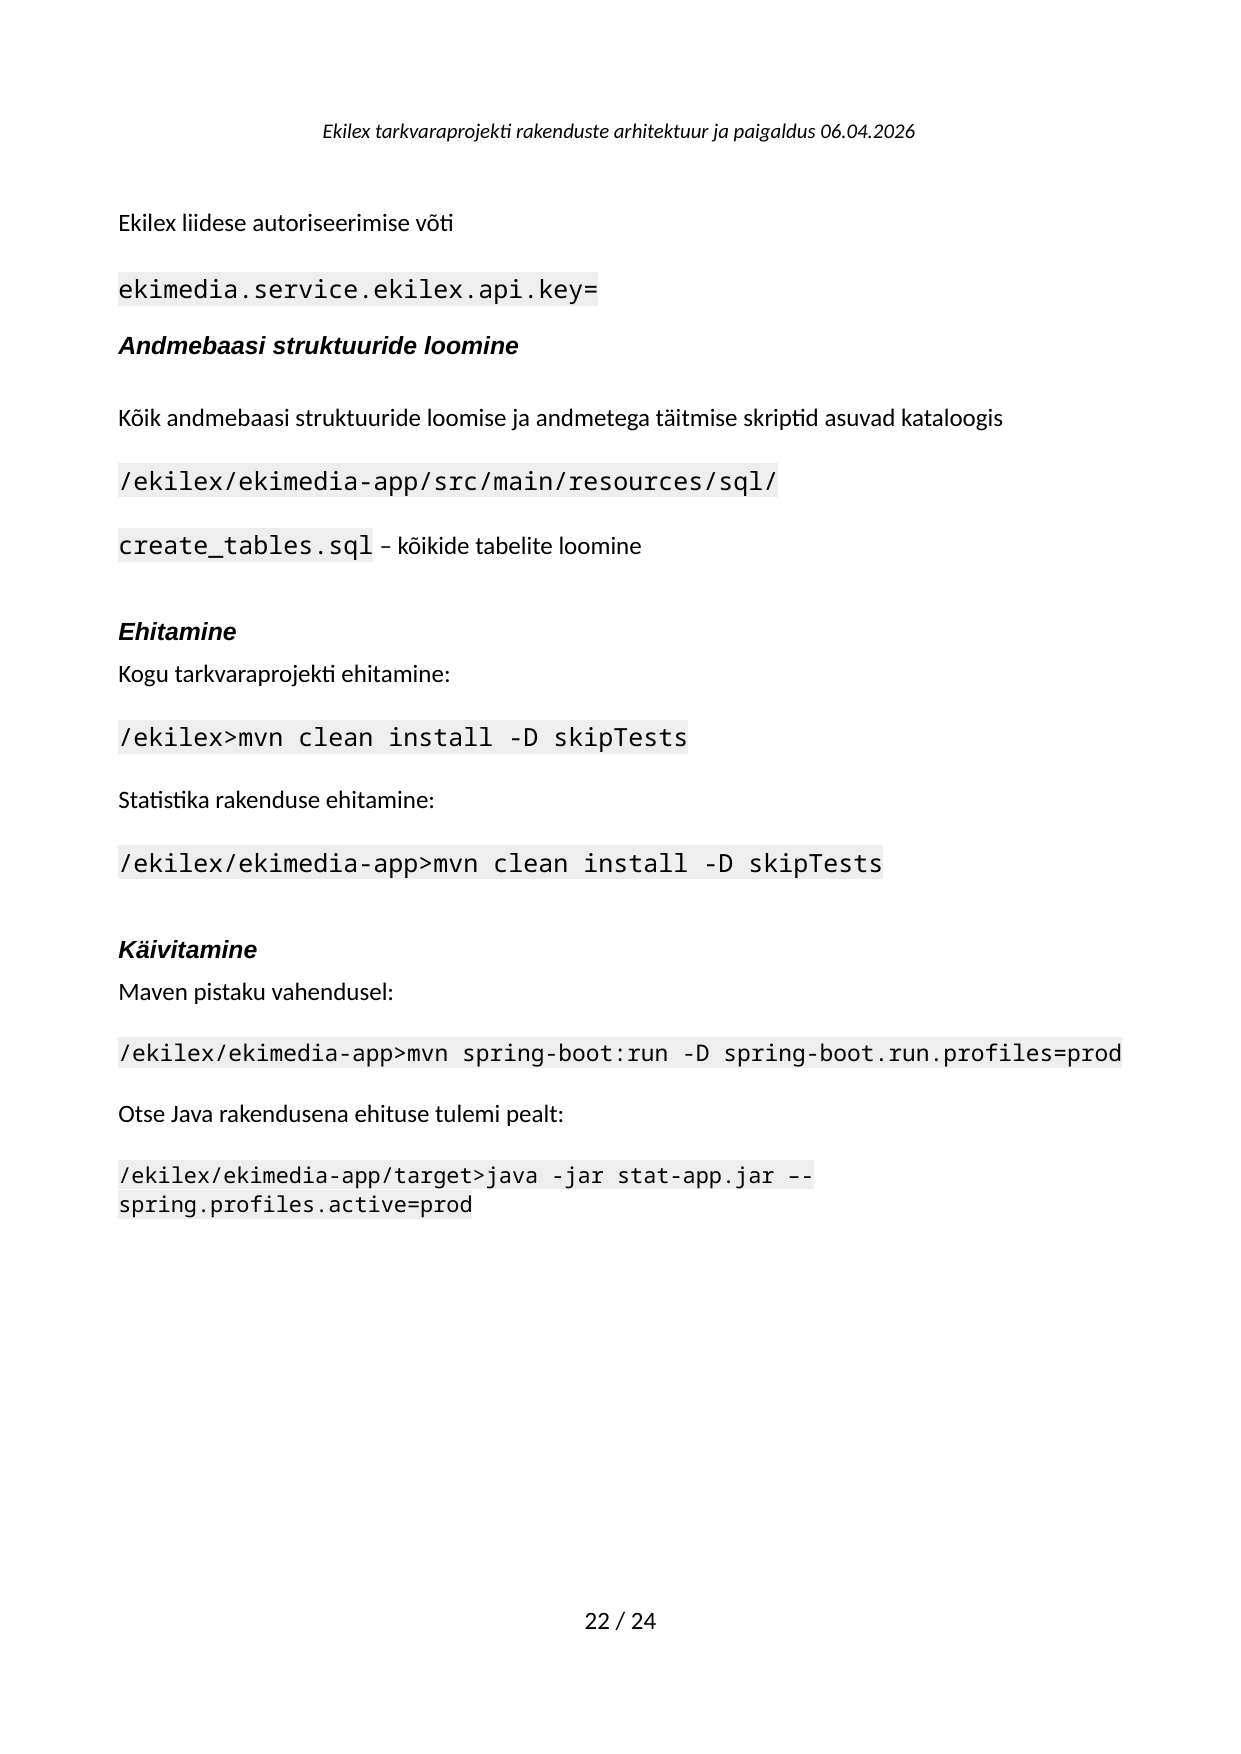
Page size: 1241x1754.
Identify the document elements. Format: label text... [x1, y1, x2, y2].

text /ekilex/ekimedia-app>mvn clean install -D skipTests [118, 845, 1122, 879]
text /ekilex>mvn clean install -D skipTests [118, 719, 1122, 754]
text /ekilex/ekimedia-app/src/main/resources/sql/ [118, 463, 1122, 497]
text Statistika rakenduse ehitamine: [118, 784, 1122, 815]
subtitle Andmebaasi struktuuride loomine [118, 331, 1122, 359]
text create_tables.sql – kõikide tabelite loomine [118, 528, 1122, 562]
text /ekilex/ekimedia-app/target>java -jar stat-app.jar –-spring.profiles.active=prod [118, 1160, 1122, 1219]
subtitle Ehitamine [118, 617, 1122, 646]
text Maven pistaku vahendusel: [118, 976, 1122, 1006]
text Otse Java rakendusena ehituse tulemi pealt: [118, 1099, 1122, 1129]
subtitle Käivitamine [118, 935, 1122, 963]
text Kõik andmebaasi struktuuride loomise ja andmetega täitmise skriptid asuvad kataloogis [118, 402, 1122, 433]
text Kogu tarkvaraprojekti ehitamine: [118, 658, 1122, 689]
text ekimedia.service.ekilex.api.key= [118, 272, 1122, 306]
text /ekilex/ekimedia-app>mvn spring-boot:run -D spring-boot.run.profiles=prod [118, 1037, 1122, 1068]
text Ekilex liidese autoriseerimise võti [118, 207, 1122, 238]
